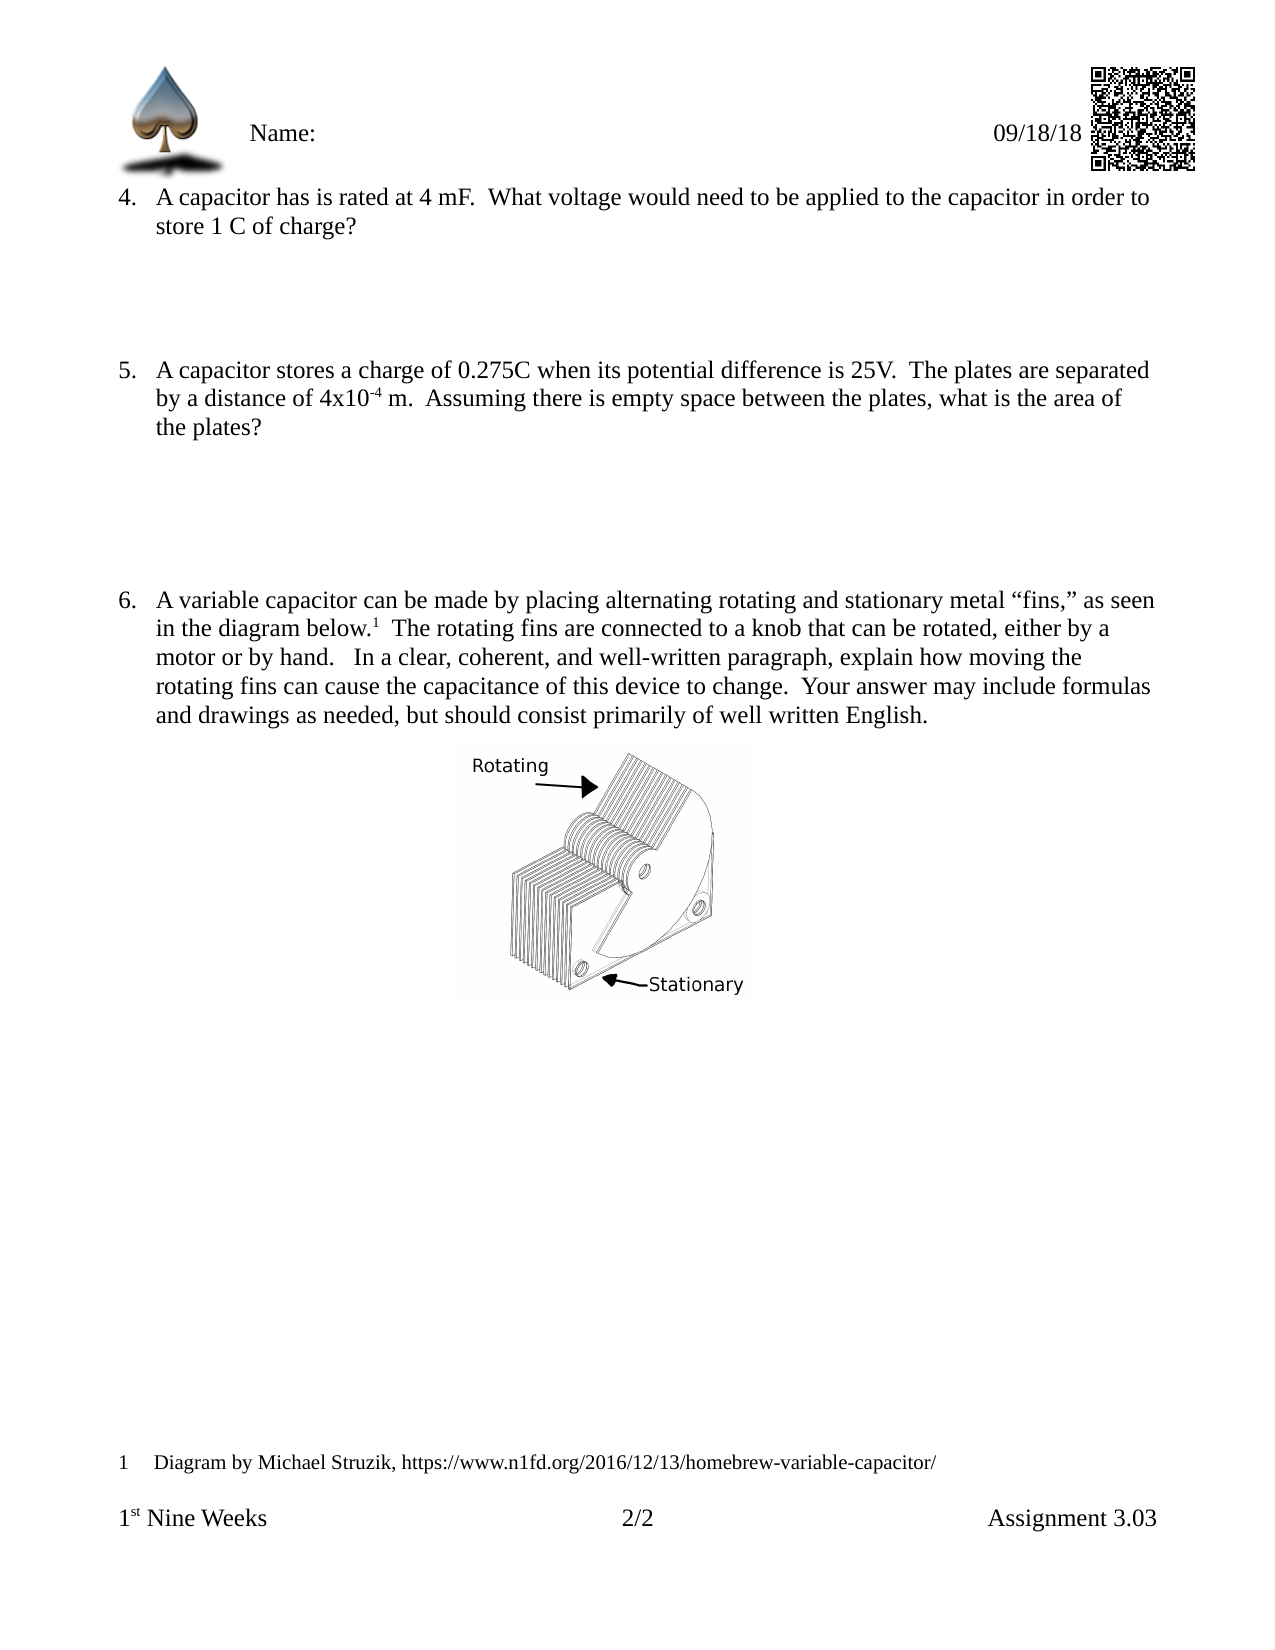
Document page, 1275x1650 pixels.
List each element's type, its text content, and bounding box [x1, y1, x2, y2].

picture [116, 66, 229, 183]
picture [1082, 58, 1203, 179]
list A variable capacitor can be made by placing alternating rotating and stationary metal “fins,” as seen in the diagram below. The rotating fins are connected to a knob that can be rotated, either by a motor or by hand. In a clear, coherent, and well-written paragraph, explain how moving the rotating fins can cause the capacitance of this device to change. Your answer may include formulas and drawings as needed, but should consist primarily of well written English. [118, 585, 1157, 728]
list Diagram by Michael Struzik, https://www.n1fd.org/2016/12/13/homebrew-variable-capacitor/ [118, 1449, 1157, 1474]
list A capacitor stores a charge of 0.275C when its potential difference is 25V. The plates are separated by a distance of 4x10-4 m. Assuming there is empty space between the plates, what is the area of the plates? [118, 355, 1157, 441]
list A capacitor has is rated at 4 mF. What voltage would need to be applied to the capacitor in order to store 1 C of charge? [118, 176, 1157, 240]
picture [457, 744, 758, 1000]
